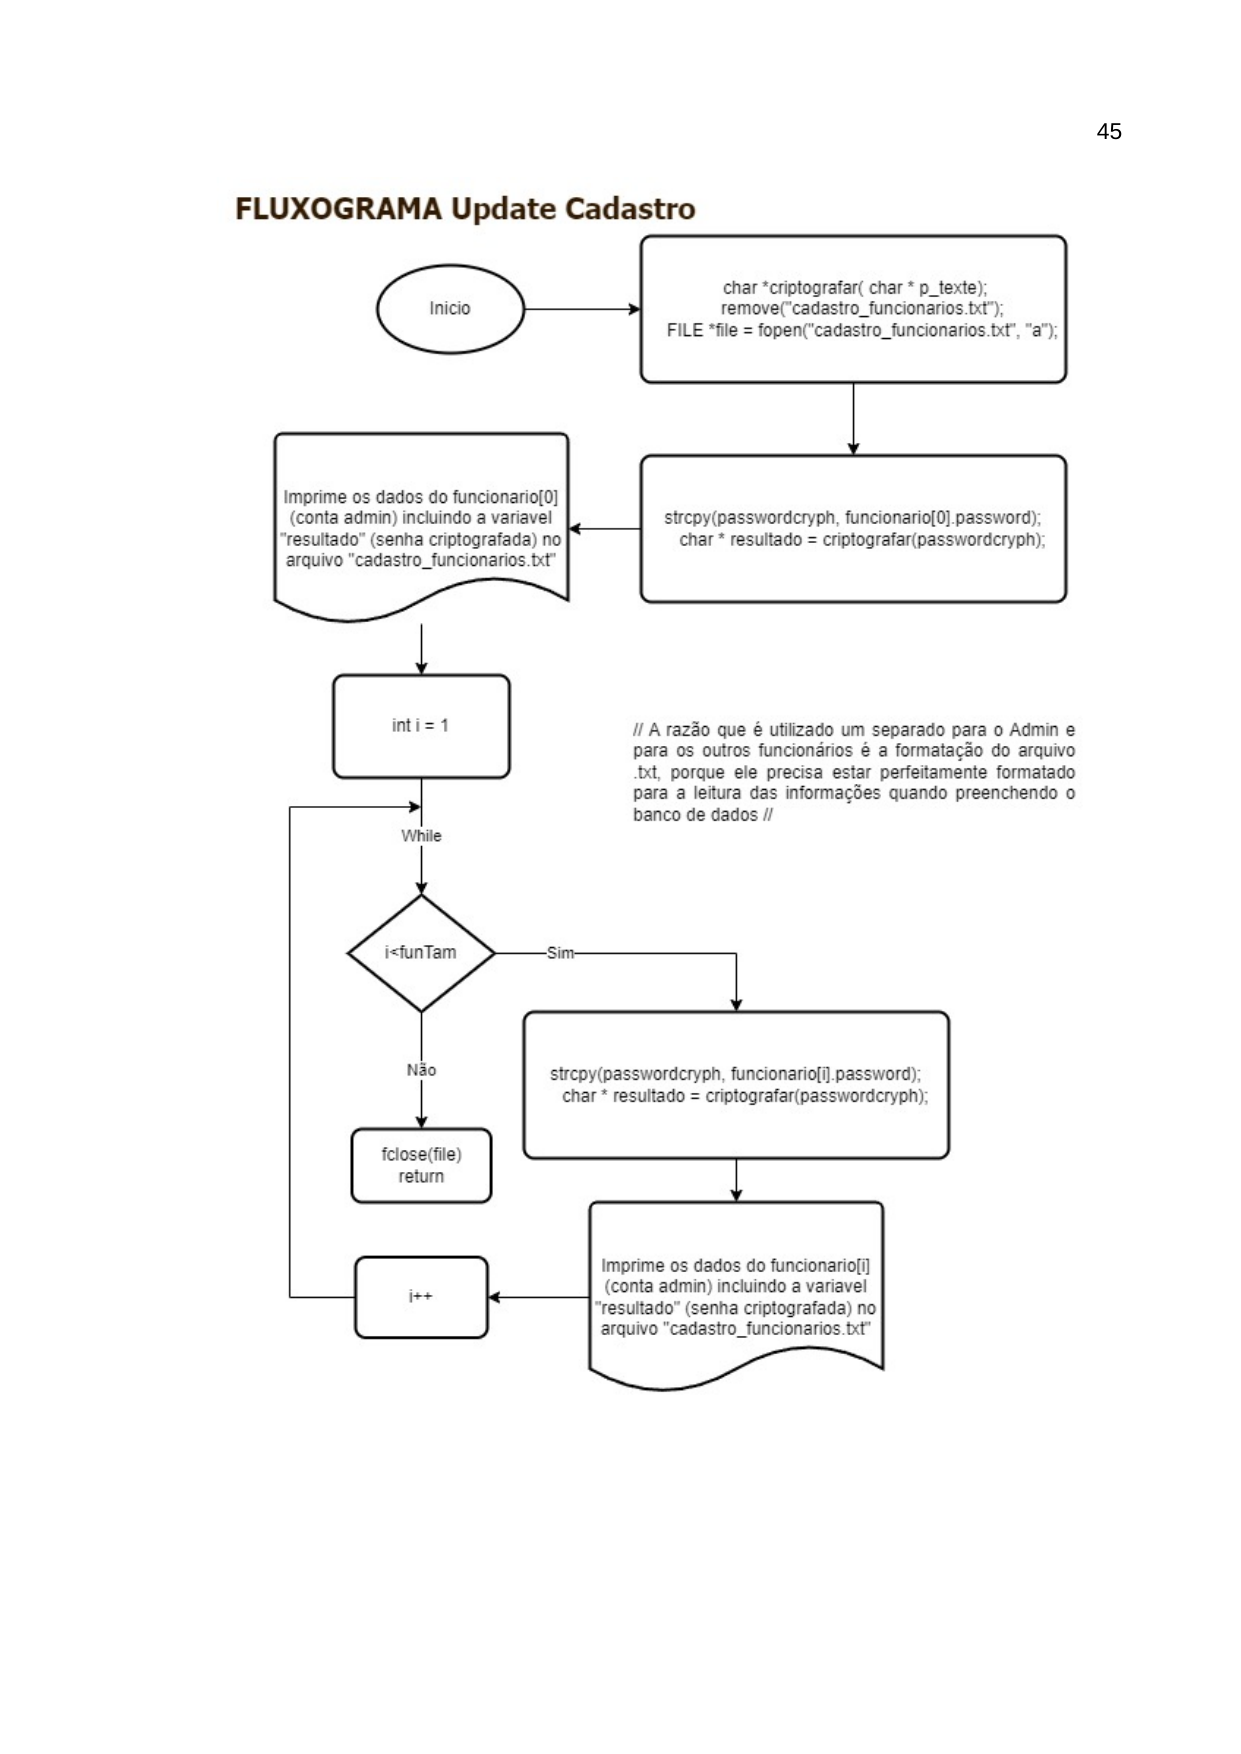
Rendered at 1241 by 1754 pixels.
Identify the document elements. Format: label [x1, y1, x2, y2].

picture [216, 177, 1083, 1395]
